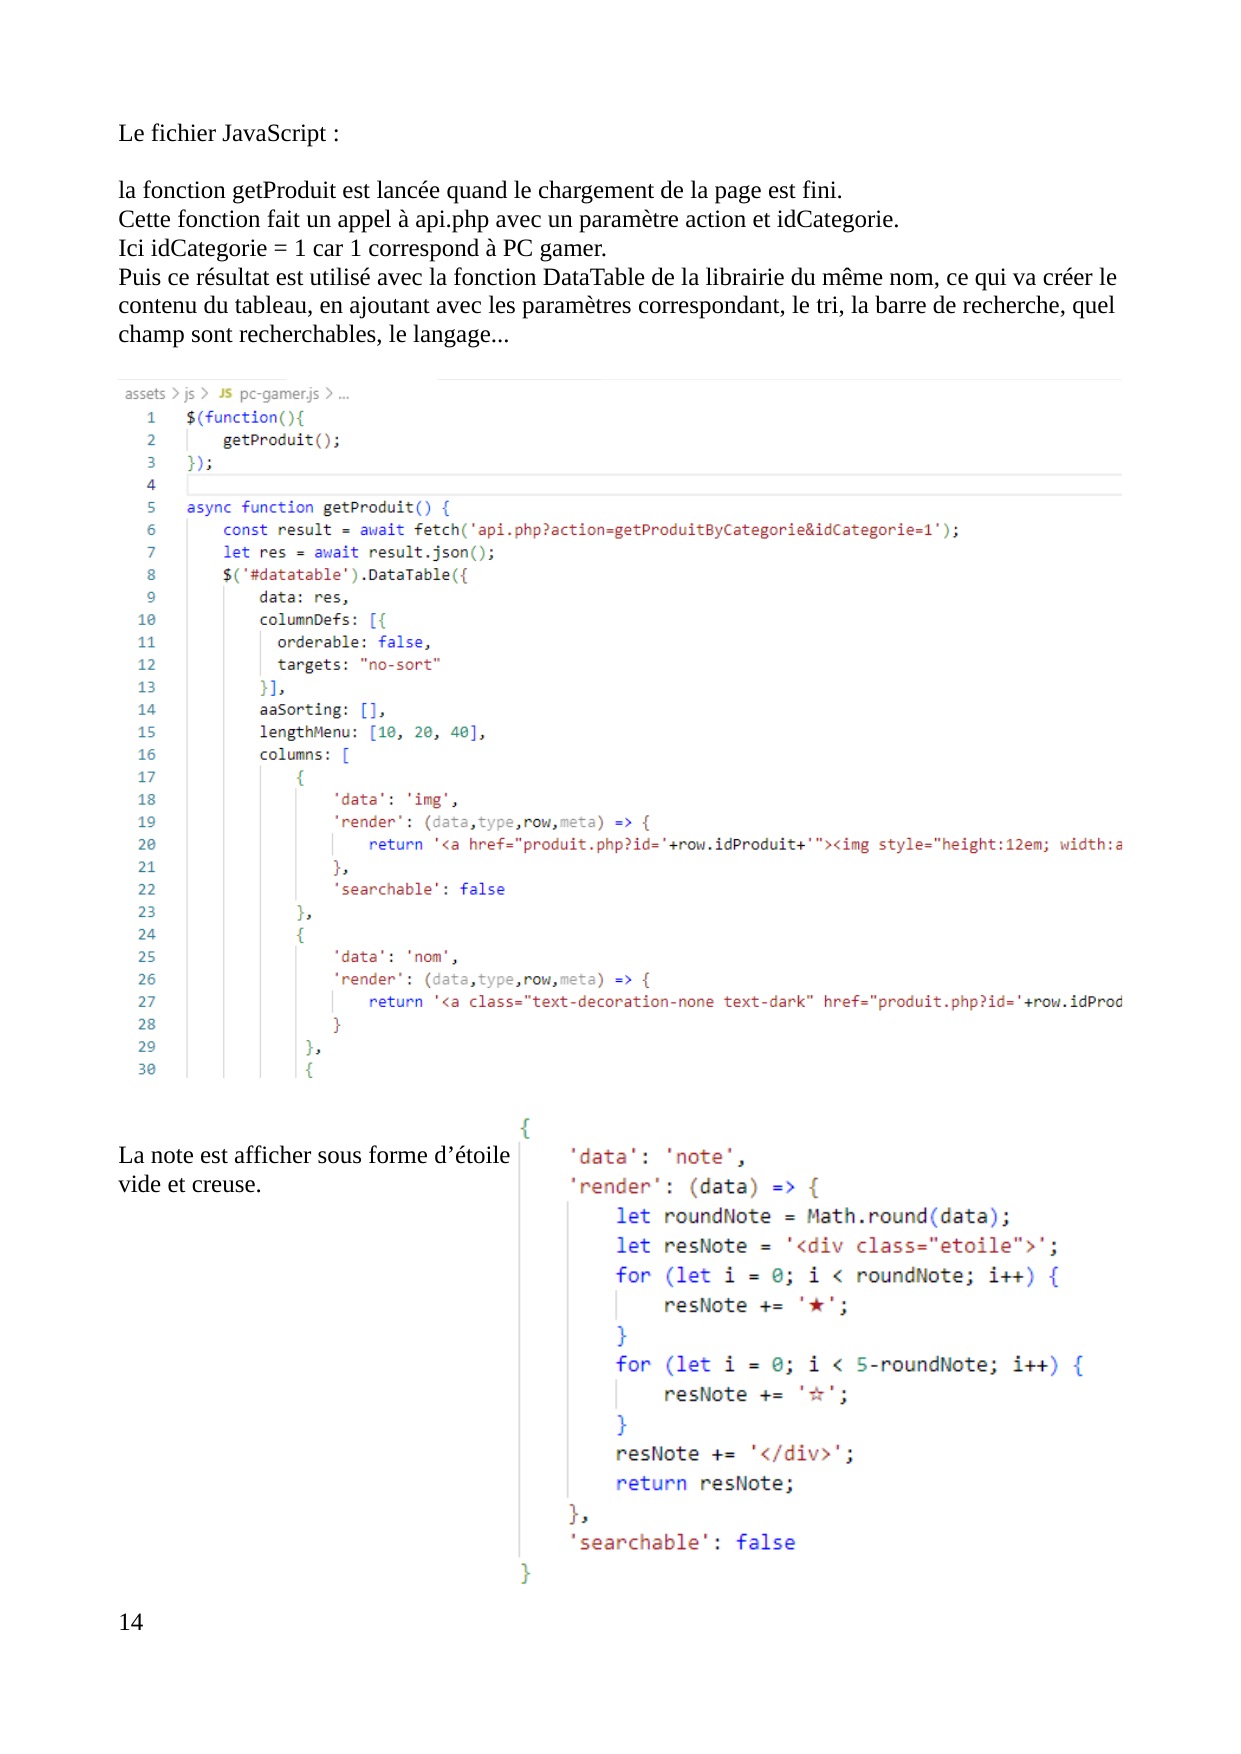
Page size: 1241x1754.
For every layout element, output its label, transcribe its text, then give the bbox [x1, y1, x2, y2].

text Ici idCategorie = 1 car 1 correspond à PC gamer. [118, 233, 1122, 262]
text Cette fonction fait un appel à api.php avec un paramètre action et idCategorie. [118, 204, 1122, 233]
picture [511, 1114, 1117, 1595]
picture [118, 379, 1123, 1078]
text Puis ce résultat est utilisé avec la fonction DataTable de la librairie du même nom, ce qui va créer le contenu du tableau, en ajoutant avec les paramètres correspondant, le tri, la barre de recherche, quel champ sont recherchables, le langage... [118, 262, 1122, 348]
text La note est afficher sous forme d’étoile vide et creuse. [118, 1140, 511, 1197]
text la fonction getProduit est lancée quand le chargement de la page est fini. [118, 176, 1122, 204]
text Le fichier JavaScript : [118, 118, 1122, 147]
